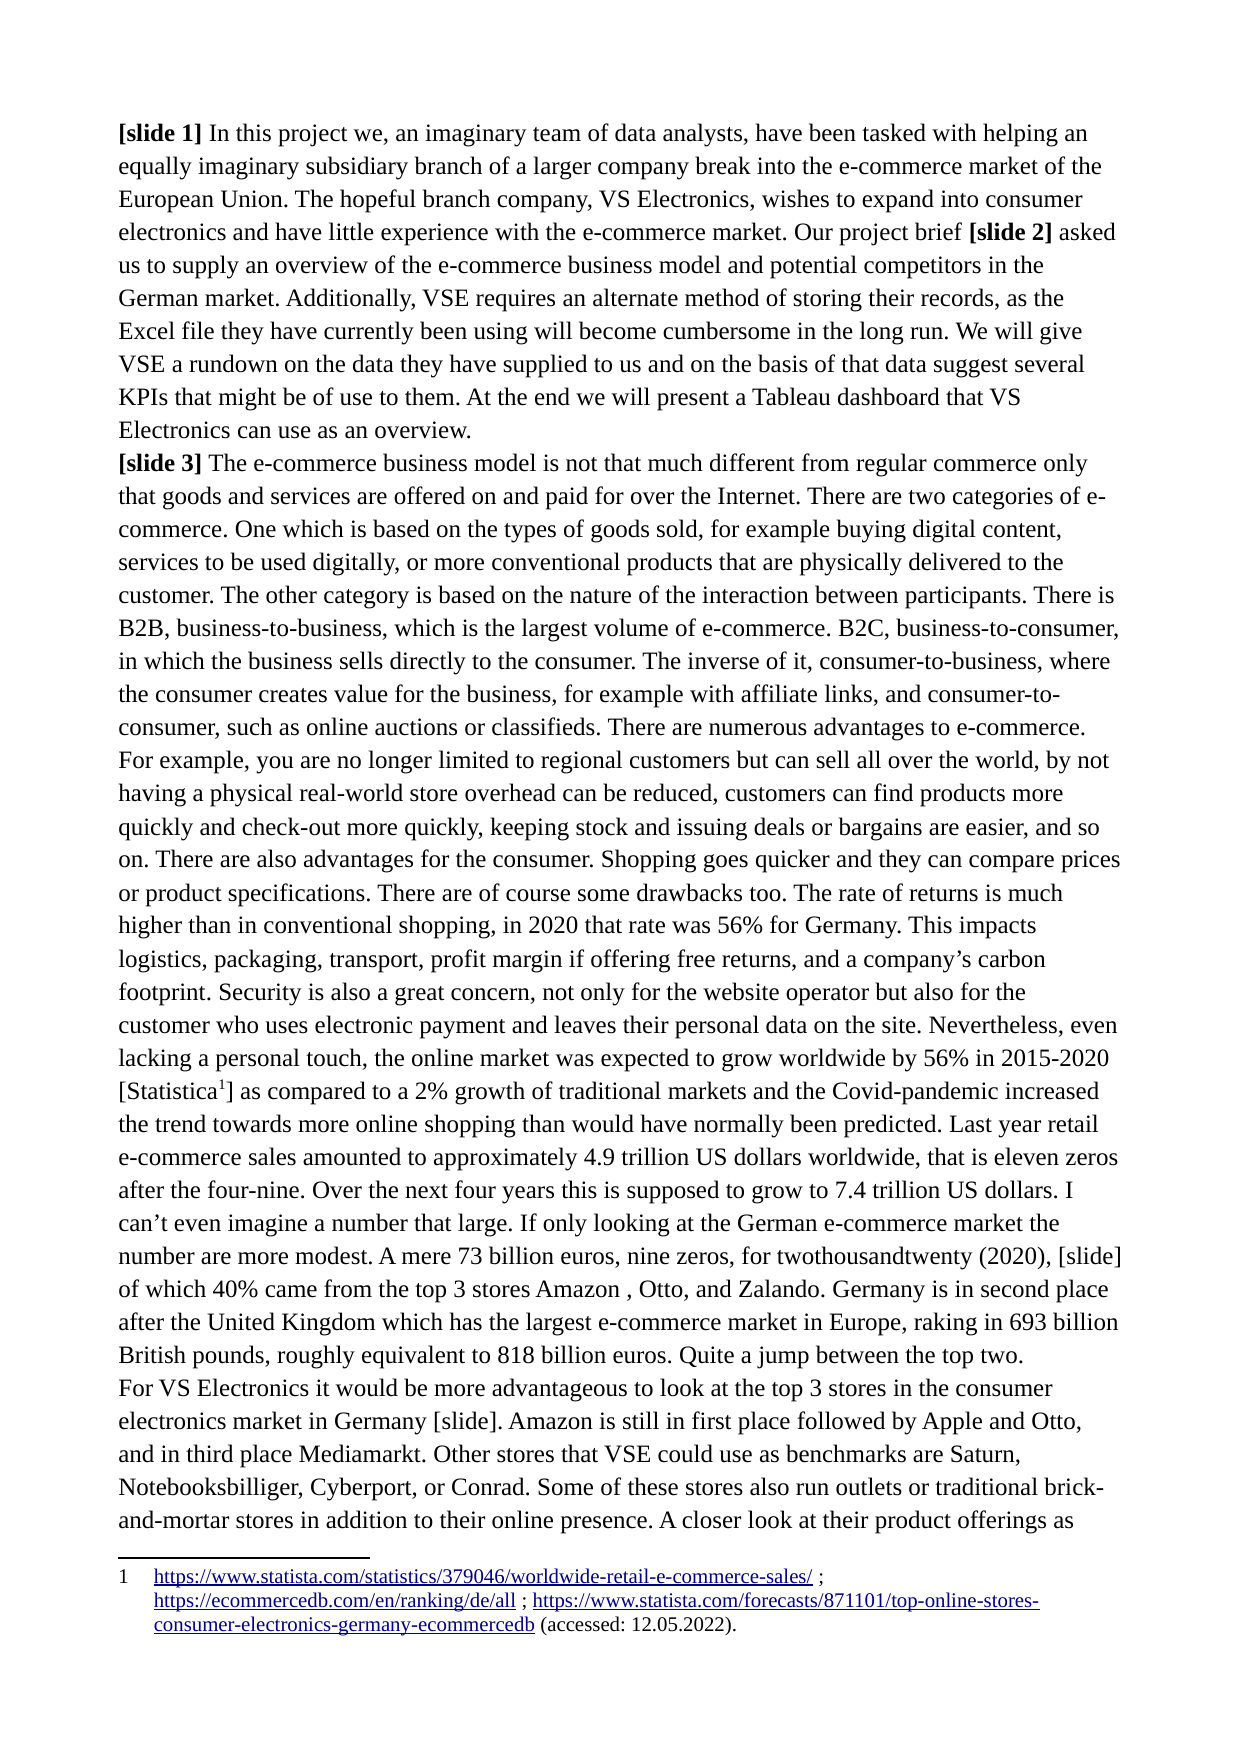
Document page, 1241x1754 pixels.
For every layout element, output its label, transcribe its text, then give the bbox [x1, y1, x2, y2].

text https://www.statista.com/statistics/379046/worldwide-retail-e-commerce-sales/ ; https://ecommercedb.com/en/ranking/de/all ; https://www.statista.com/forecasts/871101/top-online-stores-consumer-electronics-germany-ecommercedb (accessed: 12.05.2022). [118, 1564, 1122, 1636]
text [slide 1] In this project we, an imaginary team of data analysts, have been tasked with helping an equally imaginary subsidiary branch of a larger company break into the e-commerce market of the European Union. The hopeful branch company, VS Electronics, wishes to expand into consumer electronics and have little experience with the e-commerce market. Our project brief [slide 2] asked us to supply an overview of the e-commerce business model and potential competitors in the German market. Additionally, VSE requires an alternate method of storing their records, as the Excel file they have currently been using will become cumbersome in the long run. We will give VSE a rundown on the data they have supplied to us and on the basis of that data suggest several KPIs that might be of use to them. At the end we will present a Tableau dashboard that VS Electronics can use as an overview. [slide 3] The e-commerce business model is not that much different from regular commerce only that goods and services are offered on and paid for over the Internet. There are two categories of e-commerce. One which is based on the types of goods sold, for example buying digital content, services to be used digitally, or more conventional products that are physically delivered to the customer. The other category is based on the nature of the interaction between participants. There is B2B, business-to-business, which is the largest volume of e-commerce. B2C, business-to-consumer, in which the business sells directly to the consumer. The inverse of it, consumer-to-business, where the consumer creates value for the business, for example with affiliate links, and consumer-to-consumer, such as online auctions or classifieds. There are numerous advantages to e-commerce. For example, you are no longer limited to regional customers but can sell all over the world, by not having a physical real-world store overhead can be reduced, customers can find products more quickly and check-out more quickly, keeping stock and issuing deals or bargains are easier, and so on. There are also advantages for the consumer. Shopping goes quicker and they can compare prices or product specifications. There are of course some drawbacks too. The rate of returns is much higher than in conventional shopping, in 2020 that rate was 56% for Germany. This impacts logistics, packaging, transport, profit margin if offering free returns, and a company’s carbon footprint. Security is also a great concern, not only for the website operator but also for the customer who uses electronic payment and leaves their personal data on the site. Nevertheless, even lacking a personal touch, the online market was expected to grow worldwide by 56% in 2015-2020 [Statistica] as compared to a 2% growth of traditional markets and the Covid-pandemic increased the trend towards more online shopping than would have normally been predicted. Last year retail e-commerce sales amounted to approximately 4.9 trillion US dollars worldwide, that is eleven zeros after the four-nine. Over the next four years this is supposed to grow to 7.4 trillion US dollars. I can’t even imagine a number that large. If only looking at the German e-commerce market the number are more modest. A mere 73 billion euros, nine zeros, for twothousandtwenty (2020), [slide] of which 40% came from the top 3 stores Amazon , Otto, and Zalando. Germany is in second place after the United Kingdom which has the largest e-commerce market in Europe, raking in 693 billion British pounds, roughly equivalent to 818 billion euros. Quite a jump between the top two. For VS Electronics it would be more advantageous to look at the top 3 stores in the consumer electronics market in Germany [slide]. Amazon is still in first place followed by Apple and Otto, and in third place Mediamarkt. Other stores that VSE could use as benchmarks are Saturn, Notebooksbilliger, Cyberport, or Conrad. Some of these stores also run outlets or traditional brick-and-mortar stores in addition to their online presence. A closer look at their product offerings as [118, 118, 1122, 1534]
